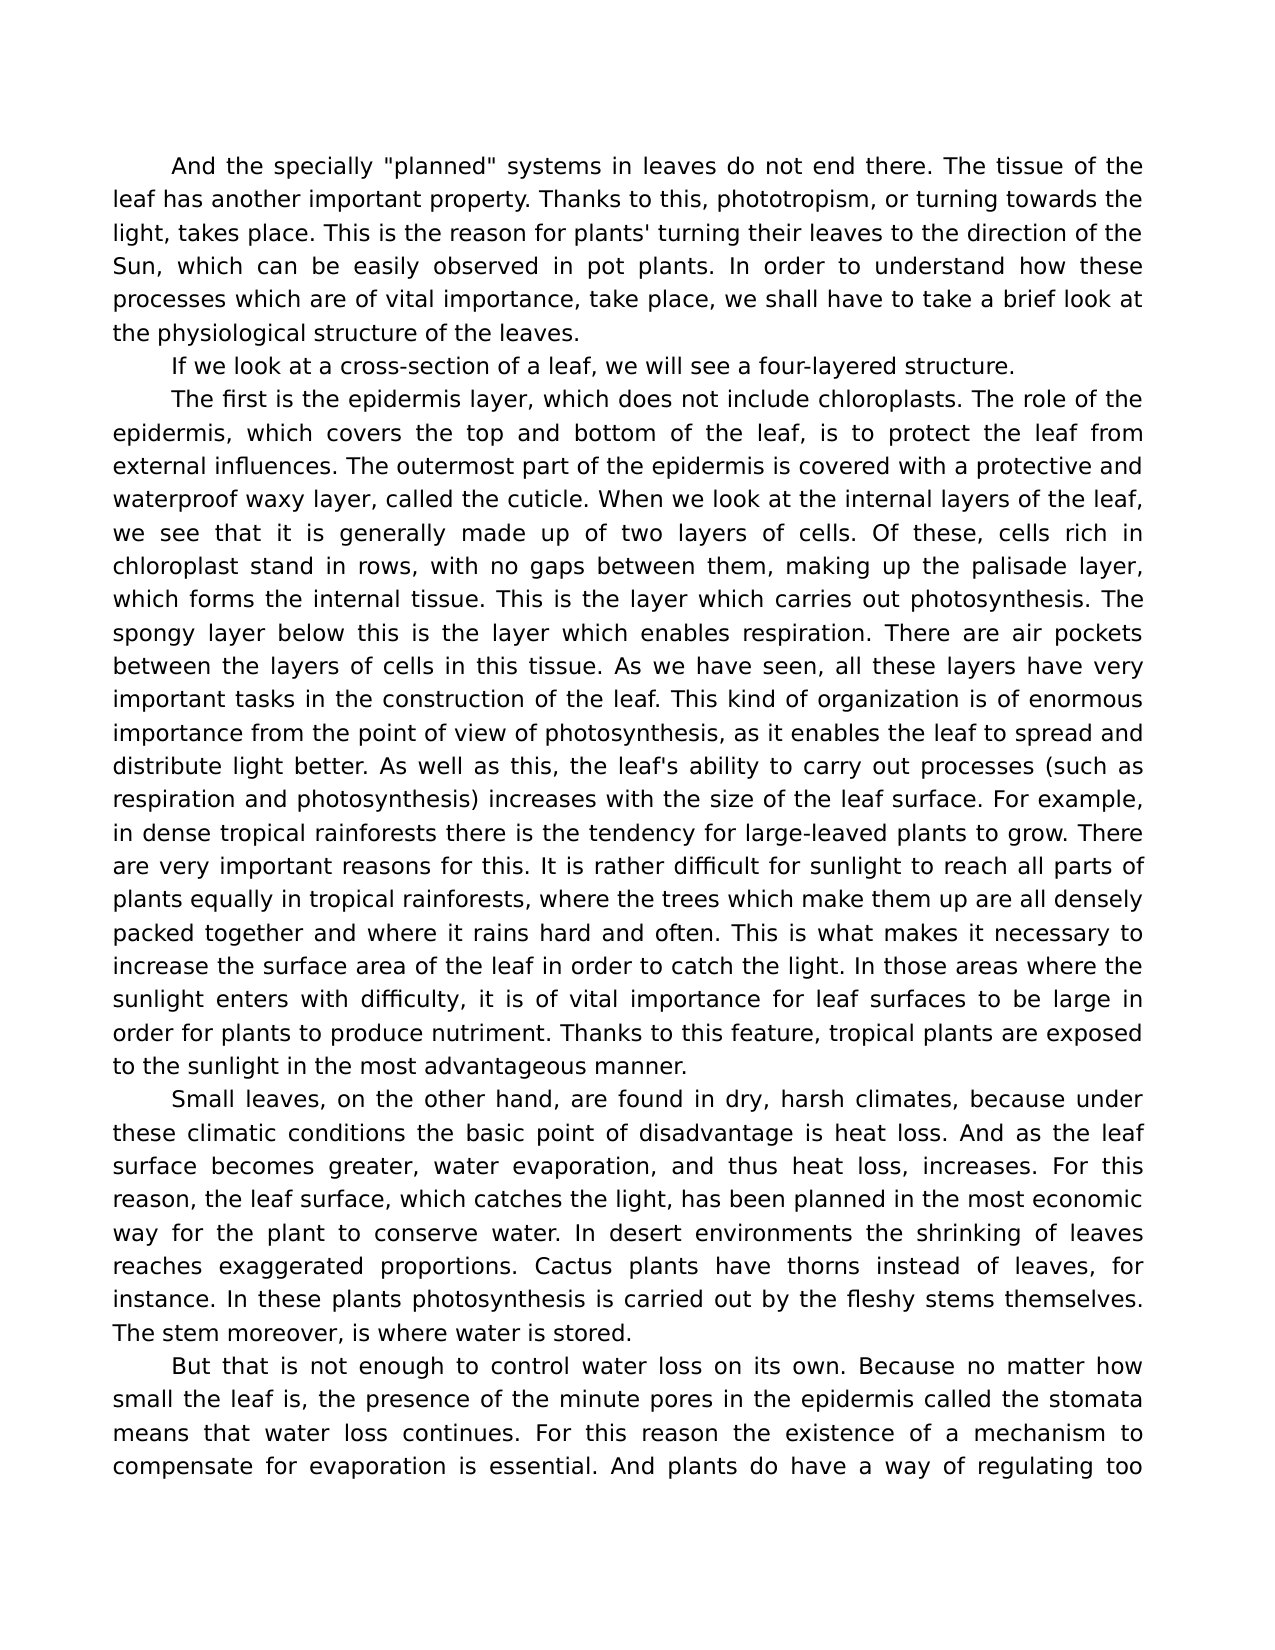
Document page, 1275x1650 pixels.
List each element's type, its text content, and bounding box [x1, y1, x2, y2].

text But that is not enough to control water loss on its own. Because no matter how small the leaf is, the presence of the minute pores in the epidermis called the stomata means that water loss continues. For this reason the existence of a mechanism to compensate for evaporation is essential. And plants do have a way of regulating too [112, 1348, 1145, 1481]
text Small leaves, on the other hand, are found in dry, harsh climates, because under these climatic conditions the basic point of disadvantage is heat loss. And as the leaf surface becomes greater, water evaporation, and thus heat loss, increases. For this reason, the leaf surface, which catches the light, has been planned in the most economic way for the plant to conserve water. In desert environments the shrinking of leaves reaches exaggerated proportions. Cactus plants have thorns instead of leaves, for instance. In these plants photosynthesis is carried out by the fleshy stems themselves. The stem moreover, is where water is stored. [112, 1081, 1145, 1348]
text The first is the epidermis layer, which does not include chloroplasts. The role of the epidermis, which covers the top and bottom of the leaf, is to protect the leaf from external influences. The outermost part of the epidermis is covered with a protective and waterproof waxy layer, called the cuticle. When we look at the internal layers of the leaf, we see that it is generally made up of two layers of cells. Of these, cells rich in chloroplast stand in rows, with no gaps between them, making up the palisade layer, which forms the internal tissue. This is the layer which carries out photosynthesis. The spongy layer below this is the layer which enables respiration. There are air pockets between the layers of cells in this tissue. As we have seen, all these layers have very important tasks in the construction of the leaf. This kind of organization is of enormous importance from the point of view of photosynthesis, as it enables the leaf to spread and distribute light better. As well as this, the leaf's ability to carry out processes (such as respiration and photosynthesis) increases with the size of the leaf surface. For example, in dense tropical rainforests there is the tendency for large-leaved plants to grow. There are very important reasons for this. It is rather difficult for sunlight to reach all parts of plants equally in tropical rainforests, where the trees which make them up are all densely packed together and where it rains hard and often. This is what makes it necessary to increase the surface area of the leaf in order to catch the light. In those areas where the sunlight enters with difficulty, it is of vital importance for leaf surfaces to be large in order for plants to produce nutriment. Thanks to this feature, tropical plants are exposed to the sunlight in the most advantageous manner. [112, 381, 1145, 1081]
text If we look at a cross-section of a leaf, we will see a four-layered structure. [112, 348, 1145, 381]
text And the specially "planned" systems in leaves do not end there. The tissue of the leaf has another important property. Thanks to this, phototropism, or turning towards the light, takes place. This is the reason for plants' turning their leaves to the direction of the Sun, which can be easily observed in pot plants. In order to understand how these processes which are of vital importance, take place, we shall have to take a brief look at the physiological structure of the leaves. [112, 148, 1145, 348]
